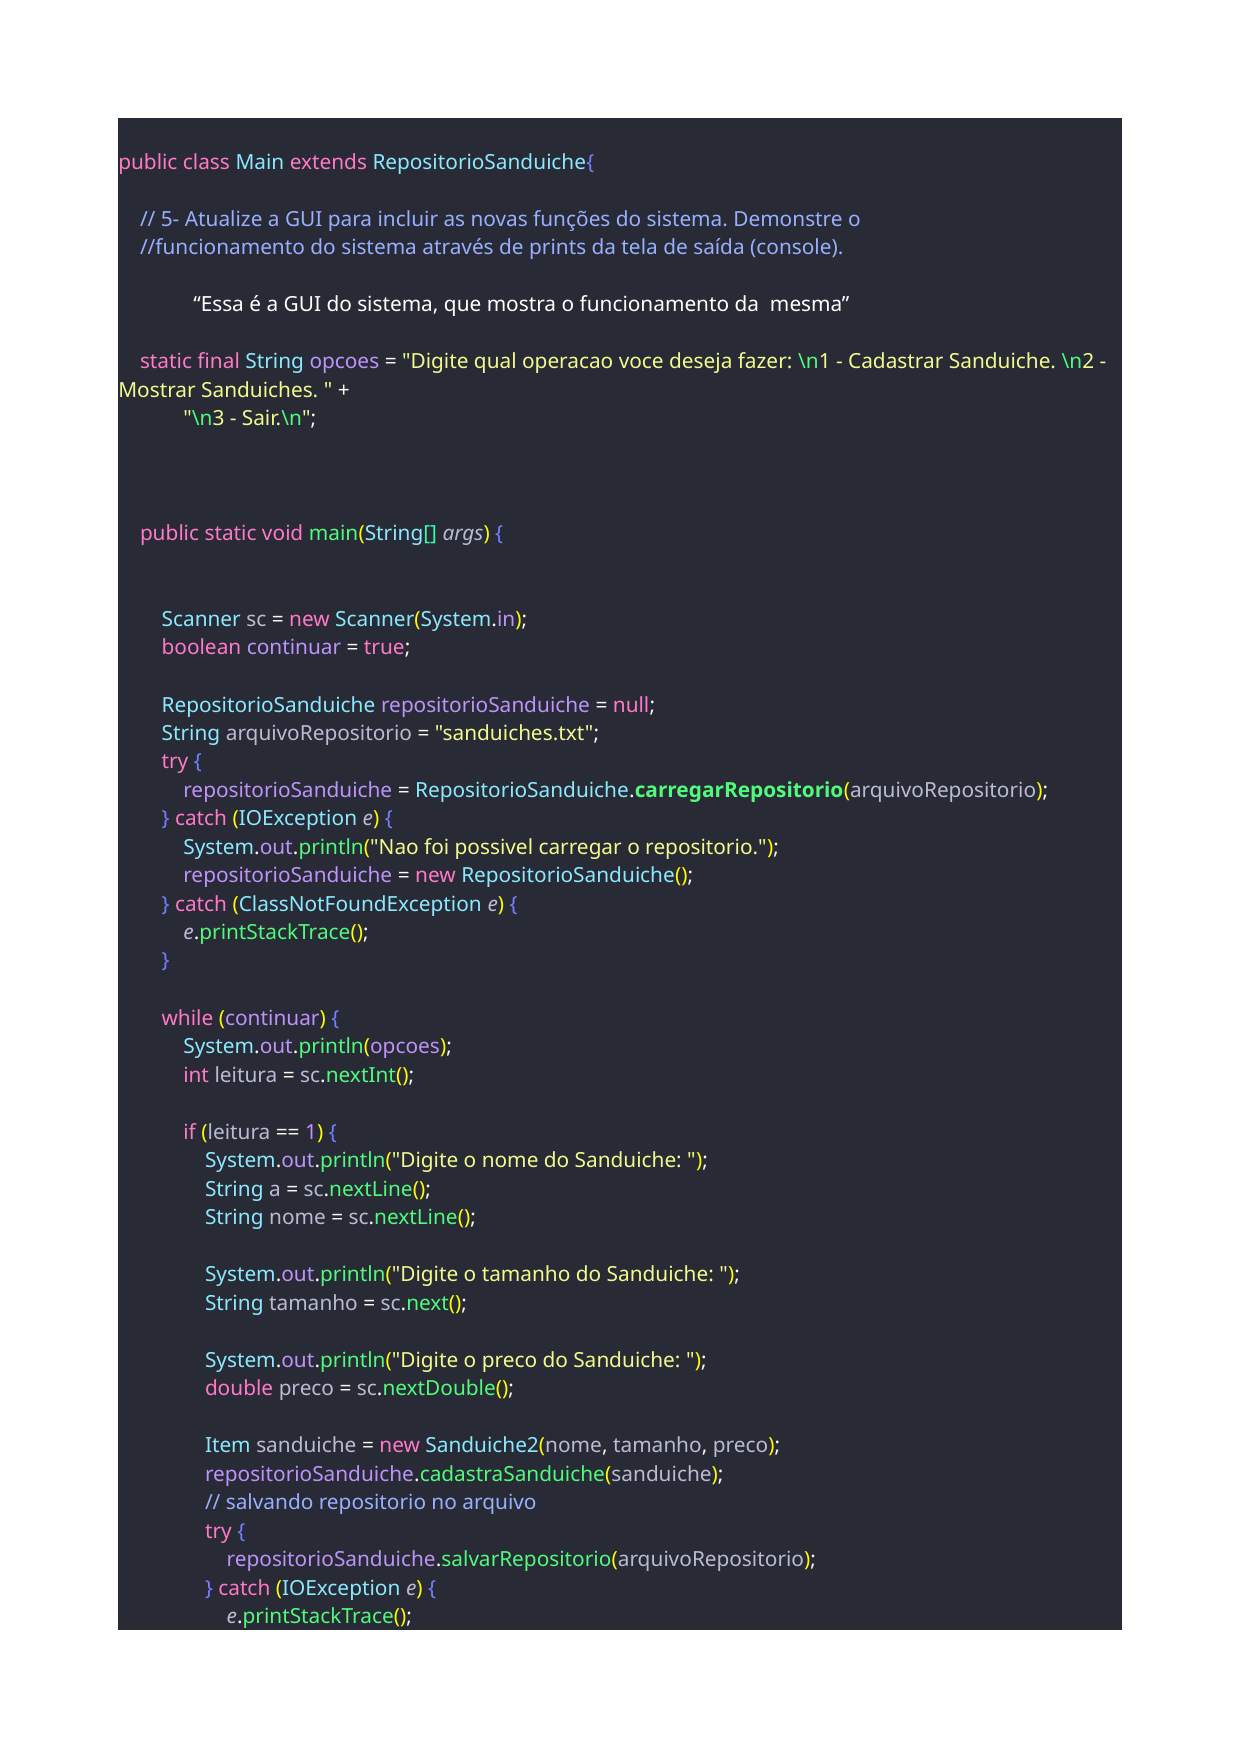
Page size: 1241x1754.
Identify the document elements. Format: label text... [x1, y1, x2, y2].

text static final String opcoes = "Digite qual operacao voce deseja fazer: \n1 - Cadastrar Sanduiche. \n2 - Mostrar Sanduiches. " + "\n3 - Sair.\n"; public static void main(String[] args) { Scanner sc = new Scanner(System.in); boolean continuar = true; RepositorioSanduiche repositorioSanduiche = null; String arquivoRepositorio = "sanduiches.txt"; try { repositorioSanduiche = RepositorioSanduiche.carregarRepositorio(arquivoRepositorio); } catch (IOException e) { System.out.println("Nao foi possivel carregar o repositorio."); repositorioSanduiche = new RepositorioSanduiche(); } catch (ClassNotFoundException e) { e.printStackTrace(); } while (continuar) { System.out.println(opcoes); int leitura = sc.nextInt(); if (leitura == 1) { System.out.println("Digite o nome do Sanduiche: "); String a = sc.nextLine(); String nome = sc.nextLine(); System.out.println("Digite o tamanho do Sanduiche: "); String tamanho = sc.next(); System.out.println("Digite o preco do Sanduiche: "); double preco = sc.nextDouble(); Item sanduiche = new Sanduiche2(nome, tamanho, preco); repositorioSanduiche.cadastraSanduiche(sanduiche); // salvando repositorio no arquivo try { repositorioSanduiche.salvarRepositorio(arquivoRepositorio); } catch (IOException e) { e.printStackTrace(); [118, 318, 1122, 1630]
text “Essa é a GUI do sistema, que mostra o funcionamento da mesma” [118, 289, 1122, 318]
text public class Main extends RepositorioSanduiche{ // 5- Atualize a GUI para incluir as novas funções do sistema. Demonstre o //funcionamento do sistema através de prints da tela de saída (console). [118, 118, 1122, 261]
